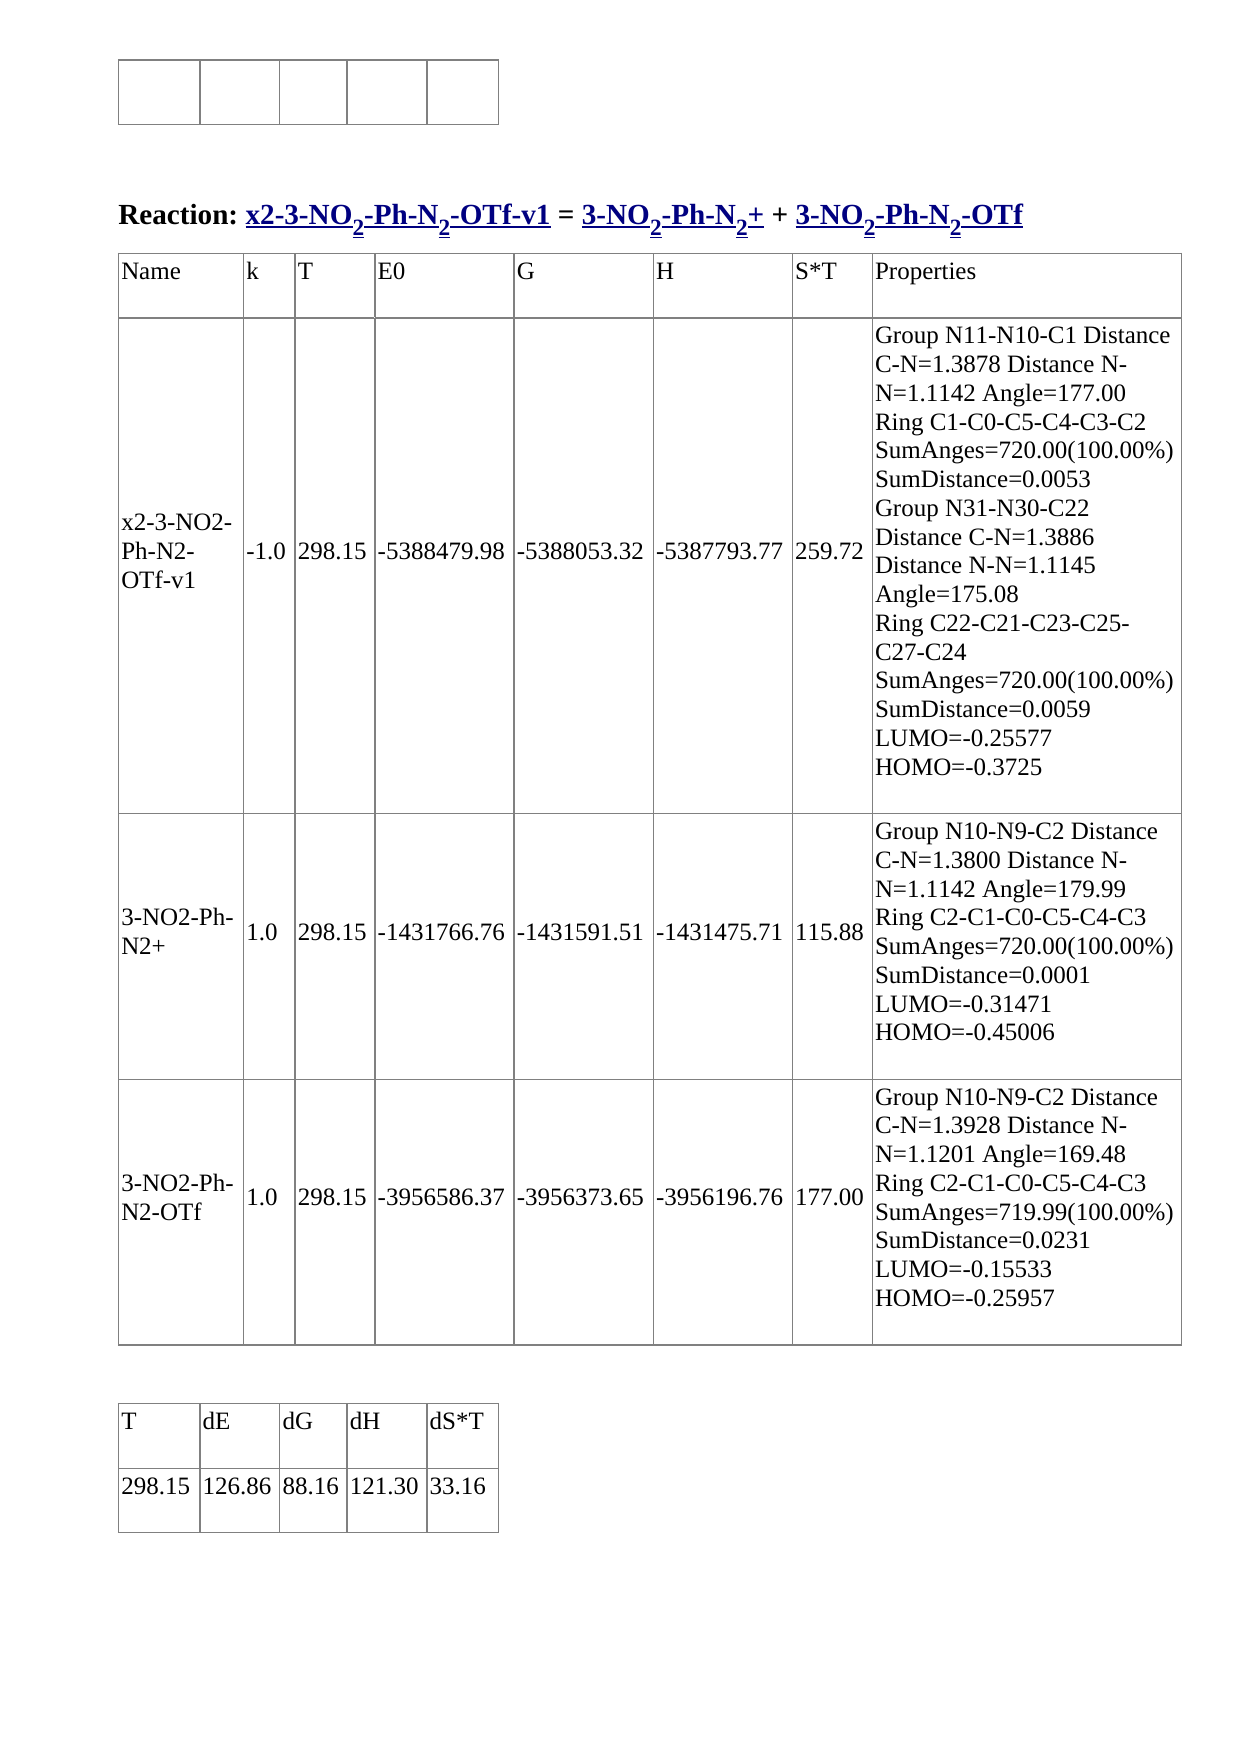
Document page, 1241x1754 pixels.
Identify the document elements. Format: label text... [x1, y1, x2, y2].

table_cell 298.15 [296, 319, 374, 813]
table_header dE [201, 1404, 279, 1467]
table_cell x2-3-NO2-Ph-N2-OTf-v1 [119, 319, 243, 813]
table_cell -3956586.37 [376, 1080, 513, 1344]
subtitle Reaction: x2-3-NO2-Ph-N2-OTf-v1 = 3-NO2-Ph-N2+ + 3-NO2-Ph-N2-OTf [118, 197, 1181, 240]
table_cell 298.15 [296, 1080, 374, 1344]
table_cell 126.86 [201, 1469, 279, 1532]
table_cell [280, 61, 346, 123]
table_cell 33.16 [428, 1469, 498, 1532]
table_cell 3-NO2-Ph-N2-OTf [119, 1080, 243, 1344]
table_header Name [119, 254, 243, 317]
table_cell -5388053.32 [515, 319, 653, 813]
table_header dS*T [428, 1404, 498, 1467]
table_cell [428, 61, 498, 123]
table_cell -5387793.77 [654, 319, 792, 813]
table_cell -1431591.51 [515, 814, 653, 1078]
table_header E0 [376, 254, 513, 317]
table_cell -3956196.76 [654, 1080, 792, 1344]
table_cell 298.15 [296, 814, 374, 1078]
table_cell [119, 61, 199, 123]
table_header H [654, 254, 792, 317]
table_cell 298.15 [119, 1469, 199, 1532]
table_cell Group N11-N10-C1 Distance C-N=1.3878 Distance N-N=1.1142 Angle=177.00 Ring C1-C0-C5-C4-C3-C2 SumAnges=720.00(100.00%) SumDistance=0.0053 Group N31-N30-C22 Distance C-N=1.3886 Distance N-N=1.1145 Angle=175.08 Ring C22-C21-C23-C25-C27-C24 SumAnges=720.00(100.00%) SumDistance=0.0059 LUMO=-0.25577 HOMO=-0.3725 [873, 319, 1181, 813]
table_cell 259.72 [793, 319, 872, 813]
table_cell 115.88 [793, 814, 872, 1078]
table_cell -5388479.98 [376, 319, 513, 813]
table_cell Group N10-N9-C2 Distance C-N=1.3928 Distance N-N=1.1201 Angle=169.48 Ring C2-C1-C0-C5-C4-C3 SumAnges=719.99(100.00%) SumDistance=0.0231 LUMO=-0.15533 HOMO=-0.25957 [873, 1080, 1181, 1344]
table_cell 121.30 [348, 1469, 426, 1532]
table_header S*T [793, 254, 872, 317]
table_header G [515, 254, 653, 317]
table_header k [244, 254, 294, 317]
table_header T [119, 1404, 199, 1467]
table_cell 88.16 [280, 1469, 346, 1532]
table_cell -3956373.65 [515, 1080, 653, 1344]
table_cell [201, 61, 279, 123]
table_cell 3-NO2-Ph-N2+ [119, 814, 243, 1078]
table_cell 1.0 [244, 1080, 294, 1344]
table_cell -1.0 [244, 319, 294, 813]
table_header Properties [873, 254, 1181, 317]
table_header T [296, 254, 374, 317]
table_cell -1431475.71 [654, 814, 792, 1078]
table_cell 177.00 [793, 1080, 872, 1344]
table_header dH [348, 1404, 426, 1467]
table_cell 1.0 [244, 814, 294, 1078]
table_cell -1431766.76 [376, 814, 513, 1078]
table_cell [348, 61, 426, 123]
table_cell Group N10-N9-C2 Distance C-N=1.3800 Distance N-N=1.1142 Angle=179.99 Ring C2-C1-C0-C5-C4-C3 SumAnges=720.00(100.00%) SumDistance=0.0001 LUMO=-0.31471 HOMO=-0.45006 [873, 814, 1181, 1078]
table_header dG [280, 1404, 346, 1467]
